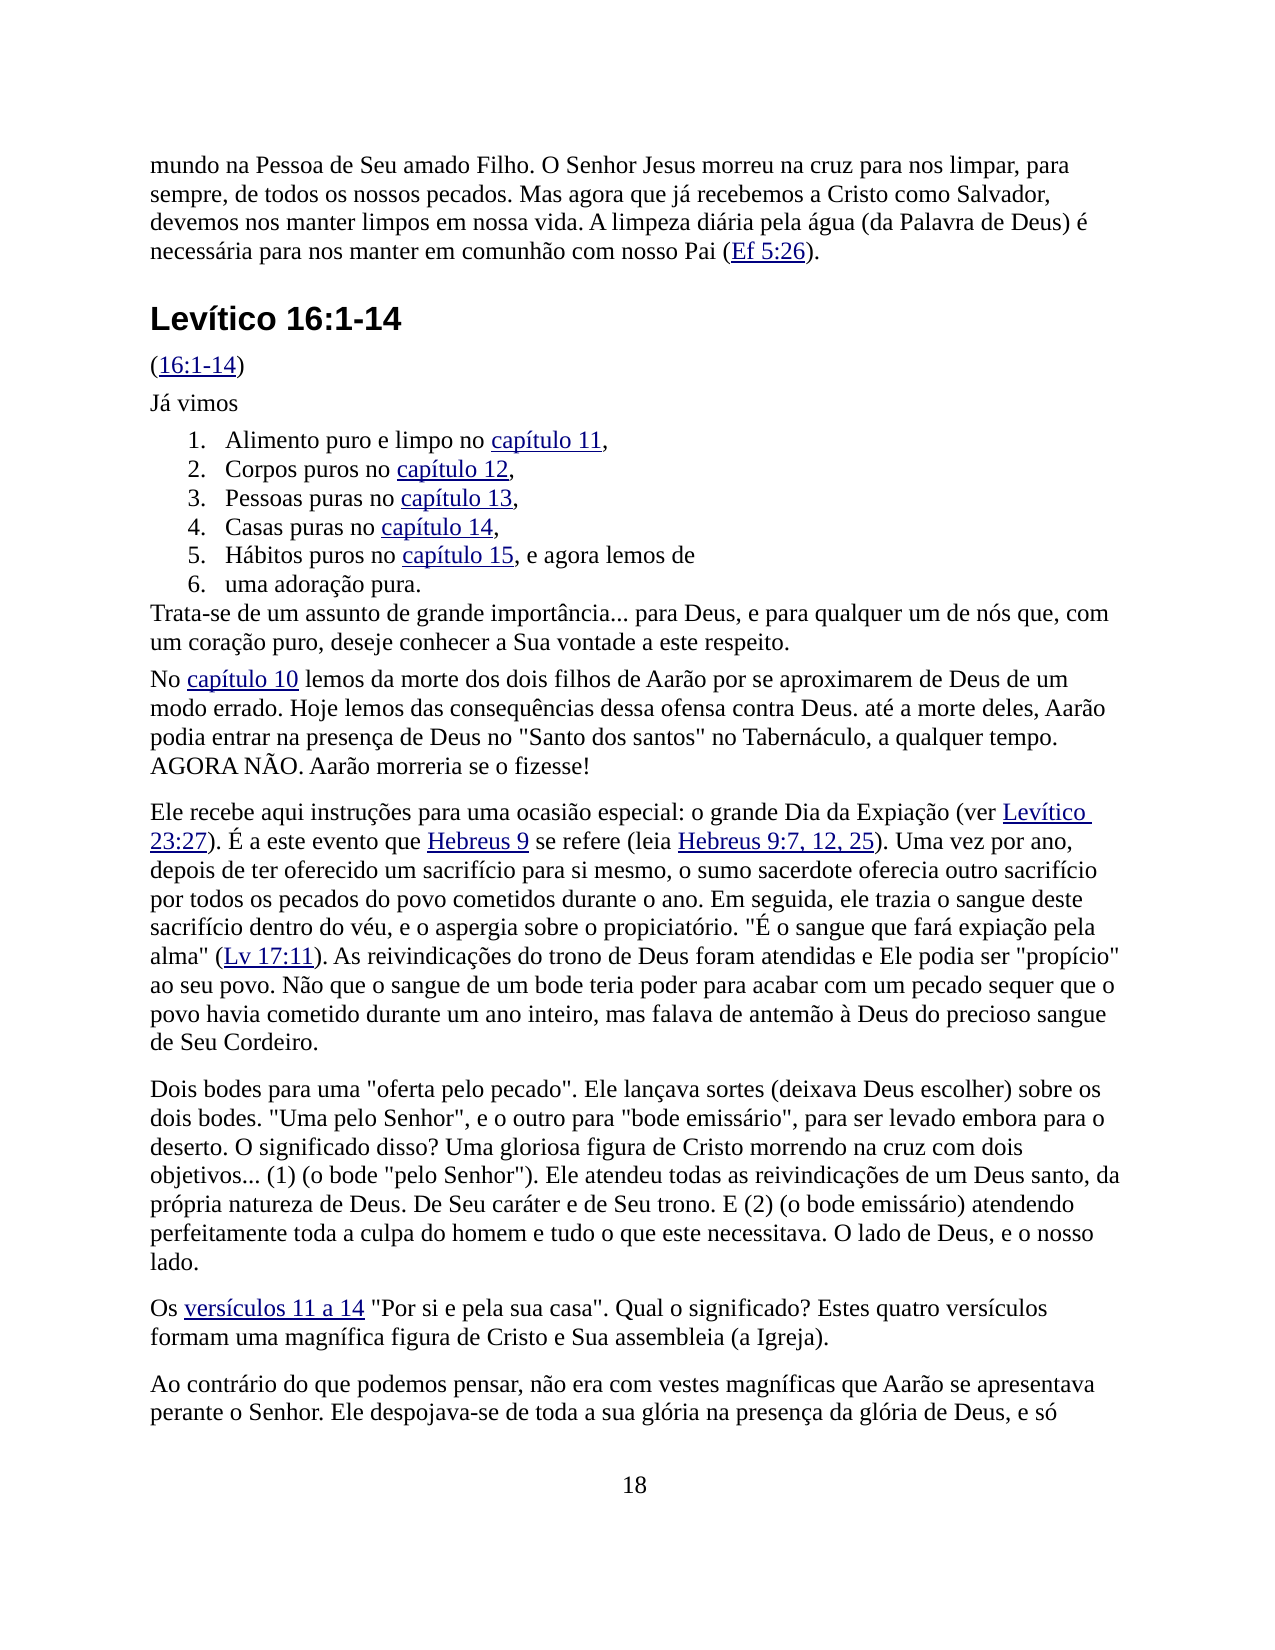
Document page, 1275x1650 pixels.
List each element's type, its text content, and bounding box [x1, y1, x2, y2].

text Ao contrário do que podemos pensar, não era com vestes magníficas que Aarão se apresentava perante o Senhor. Ele despojava-se de toda a sua glória na presença da glória de Deus, e só [150, 1369, 1125, 1426]
list Hábitos puros no capítulo 15, e agora lemos de [187, 541, 1125, 569]
text No capítulo 10 lemos da morte dos dois filhos de Aarão por se aproximarem de Deus de um modo errado. Hoje lemos das consequências dessa ofensa contra Deus. até a morte deles, Aarão podia entrar na presença de Deus no "Santo dos santos" no Tabernáculo, a qualquer tempo. AGORA NÃO. Aarão morreria se o fizesse! [150, 664, 1125, 779]
subtitle Levítico 16:1-14 [150, 299, 1125, 338]
text mundo na Pessoa de Seu amado Filho. O Senhor Jesus morreu na cruz para nos limpar, para sempre, de todos os nossos pecados. Mas agora que já recebemos a Cristo como Salvador, devemos nos manter limpos em nossa vida. A limpeza diária pela água (da Palavra de Deus) é necessária para nos manter em comunhão com nosso Pai (Ef 5:26). [150, 150, 1125, 265]
list Alimento puro e limpo no capítulo 11, [187, 426, 1125, 454]
text (16:1-14) [150, 350, 1125, 379]
list uma adoração pura. [187, 569, 1125, 598]
text Os versículos 11 a 14 "Por si e pela sua casa". Qual o significado? Estes quatro versículos formam uma magnífica figura de Cristo e Sua assembleia (a Igreja). [150, 1293, 1125, 1351]
list Casas puras no capítulo 14, [187, 512, 1125, 541]
text Ele recebe aqui instruções para uma ocasião especial: o grande Dia da Expiação (ver Levítico 23:27). É a este evento que Hebreus 9 se refere (leia Hebreus 9:7, 12, 25). Uma vez por ano, depois de ter oferecido um sacrifício para si mesmo, o sumo sacerdote oferecia outro sacrifício por todos os pecados do povo cometidos durante o ano. Em seguida, ele trazia o sangue deste sacrifício dentro do véu, e o aspergia sobre o propiciatório. "É o sangue que fará expiação pela alma" (Lv 17:11). As reivindicações do trono de Deus foram atendidas e Ele podia ser "propício" ao seu povo. Não que o sangue de um bode teria poder para acabar com um pecado sequer que o povo havia cometido durante um ano inteiro, mas falava de antemão à Deus do precioso sangue de Seu Cordeiro. [150, 797, 1125, 1056]
list Corpos puros no capítulo 12, [187, 454, 1125, 483]
text Já vimos [150, 388, 1125, 417]
list Pessoas puras no capítulo 13, [187, 483, 1125, 512]
text Trata-se de um assunto de grande importância... para Deus, e para qualquer um de nós que, com um coração puro, deseje conhecer a Sua vontade a este respeito. [150, 598, 1125, 656]
text Dois bodes para uma "oferta pelo pecado". Ele lançava sortes (deixava Deus escolher) sobre os dois bodes. "Uma pelo Senhor", e o outro para "bode emissário", para ser levado embora para o deserto. O significado disso? Uma gloriosa figura de Cristo morrendo na cruz com dois objetivos... (1) (o bode "pelo Senhor"). Ele atendeu todas as reivindicações de um Deus santo, da própria natureza de Deus. De Seu caráter e de Seu trono. E (2) (o bode emissário) atendendo perfeitamente toda a culpa do homem e tudo o que este necessitava. O lado de Deus, e o nosso lado. [150, 1074, 1125, 1275]
